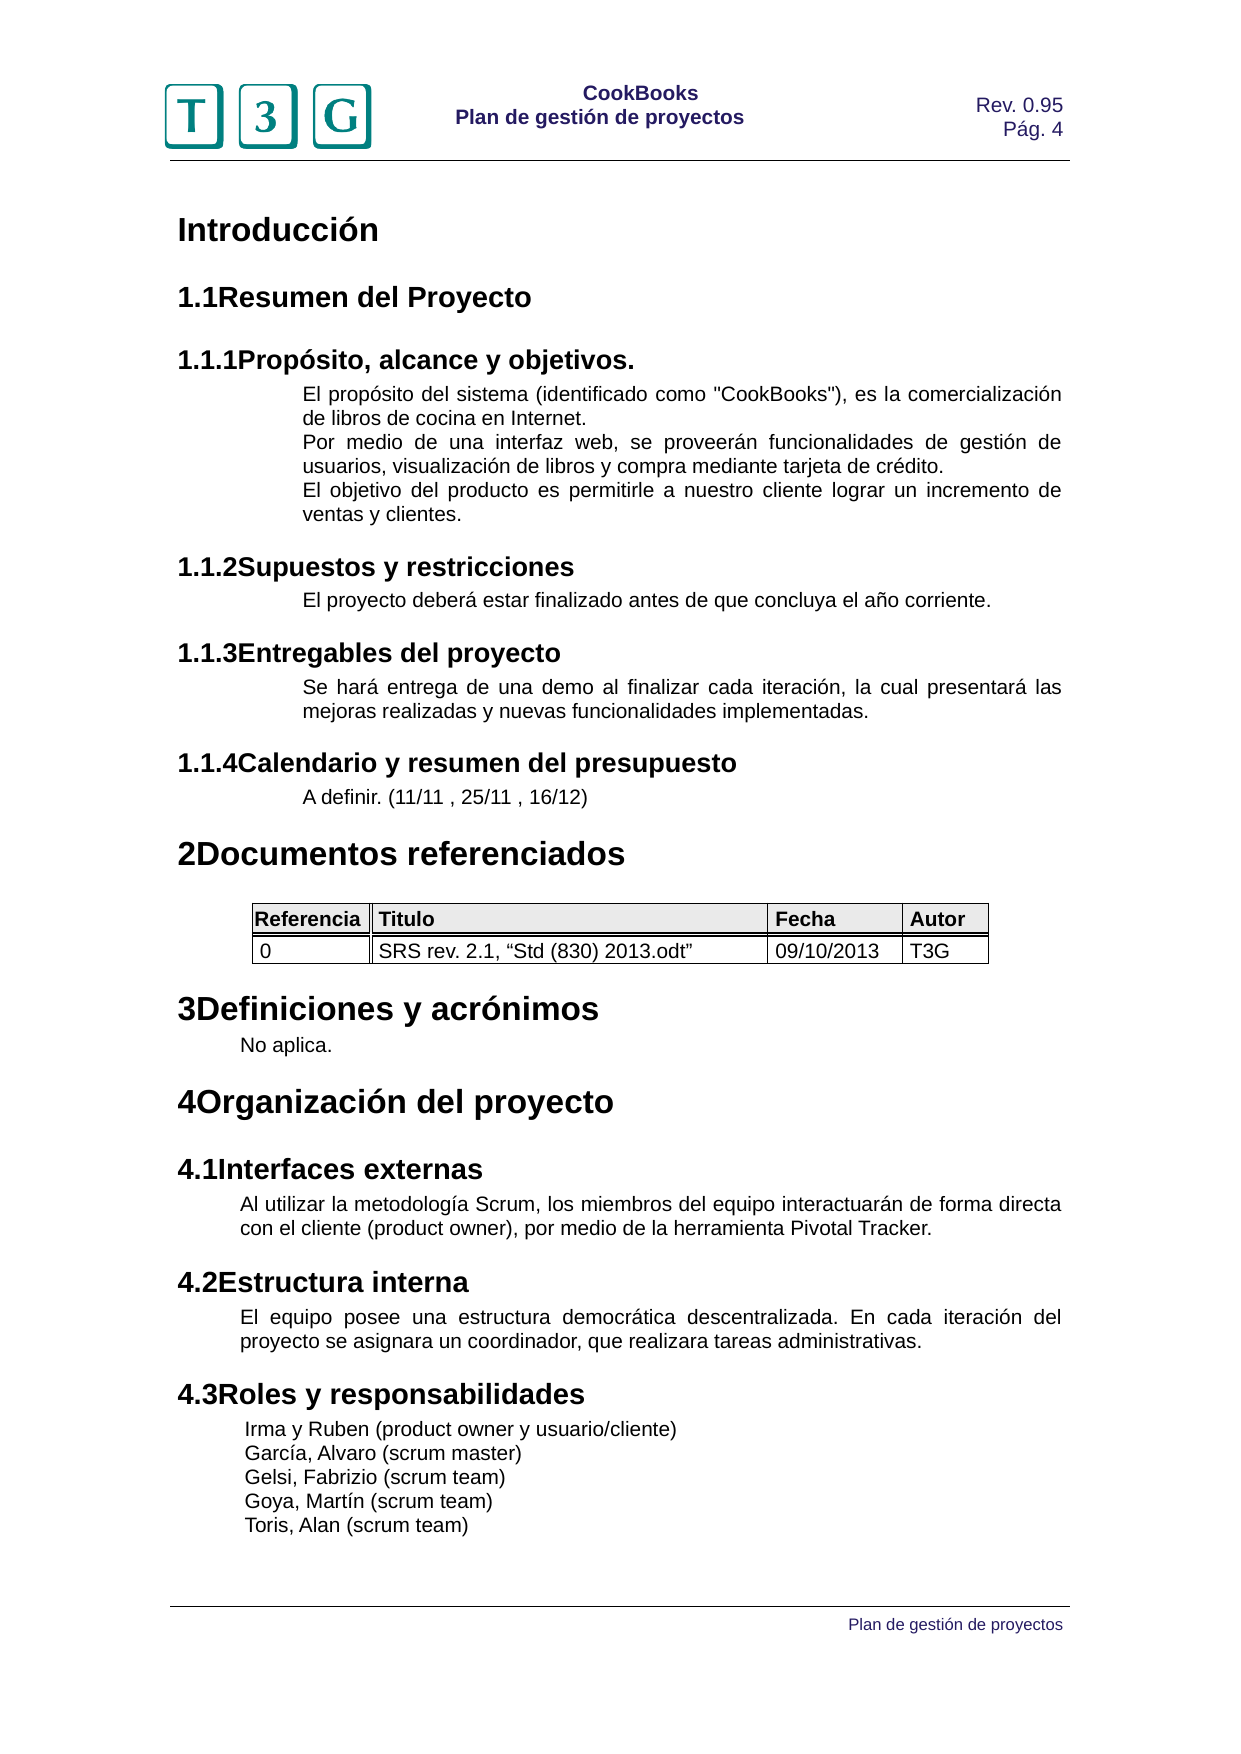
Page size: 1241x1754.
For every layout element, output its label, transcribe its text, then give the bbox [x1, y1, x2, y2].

subtitle Documentos referenciados [177, 834, 1063, 872]
subtitle Resumen del Proyecto [177, 279, 1063, 313]
text El equipo posee una estructura democrática descentralizada. En cada iteración del proyecto se asignara un coordinador, que realizara tareas administrativas. [240, 1304, 1063, 1352]
subtitle Estructura interna [177, 1265, 1063, 1298]
table_cell T3G [903, 937, 988, 963]
subtitle Propósito, alcance y objetivos. [177, 344, 1063, 376]
text Al utilizar la metodología Scrum, los miembros del equipo interactuarán de forma directa con el cliente (product owner), por medio de la herramienta Pivotal Tracker. [240, 1192, 1063, 1240]
table_cell 0 [253, 937, 369, 963]
table_header Titulo [373, 904, 767, 932]
text Gelsi, Fabrizio (scrum team) [244, 1465, 1063, 1489]
subtitle Calendario y resumen del presupuesto [177, 747, 1063, 779]
subtitle Introducción [177, 210, 1063, 248]
text El proyecto deberá estar finalizado antes de que concluya el año corriente. [302, 588, 1063, 612]
text Irma y Ruben (product owner y usuario/cliente) [244, 1417, 1063, 1441]
subtitle Roles y responsabilidades [177, 1377, 1063, 1411]
text El objetivo del producto es permitirle a nuestro cliente lograr un incremento de ventas y clientes. [302, 478, 1063, 526]
subtitle Entregables del proyecto [177, 637, 1063, 668]
table_header Referencia [253, 904, 369, 932]
table_header Autor [903, 904, 988, 932]
table_cell SRS rev. 2.1, “Std (830) 2013.odt” [373, 937, 767, 963]
table_cell 09/10/2013 [768, 937, 902, 963]
subtitle Definiciones y acrónimos [177, 989, 1063, 1027]
text Toris, Alan (scrum team) [244, 1513, 1063, 1537]
text Goya, Martín (scrum team) [244, 1489, 1063, 1513]
subtitle Organización del proyecto [177, 1082, 1063, 1121]
text No aplica. [240, 1033, 1063, 1057]
text Se hará entrega de una demo al finalizar cada iteración, la cual presentará las mejoras realizadas y nuevas funcionalidades implementadas. [302, 674, 1063, 722]
table_header Fecha [768, 904, 902, 932]
text A definir. (11/11 , 25/11 , 16/12) [302, 785, 1063, 809]
text El propósito del sistema (identificado como "CookBooks"), es la comercialización de libros de cocina en Internet. [302, 382, 1063, 430]
subtitle Supuestos y restricciones [177, 551, 1063, 582]
text Por medio de una interfaz web, se proveerán funcionalidades de gestión de usuarios, visualización de libros y compra mediante tarjeta de crédito. [302, 430, 1063, 478]
text García, Alvaro (scrum master) [244, 1441, 1063, 1465]
subtitle Interfaces externas [177, 1152, 1063, 1186]
